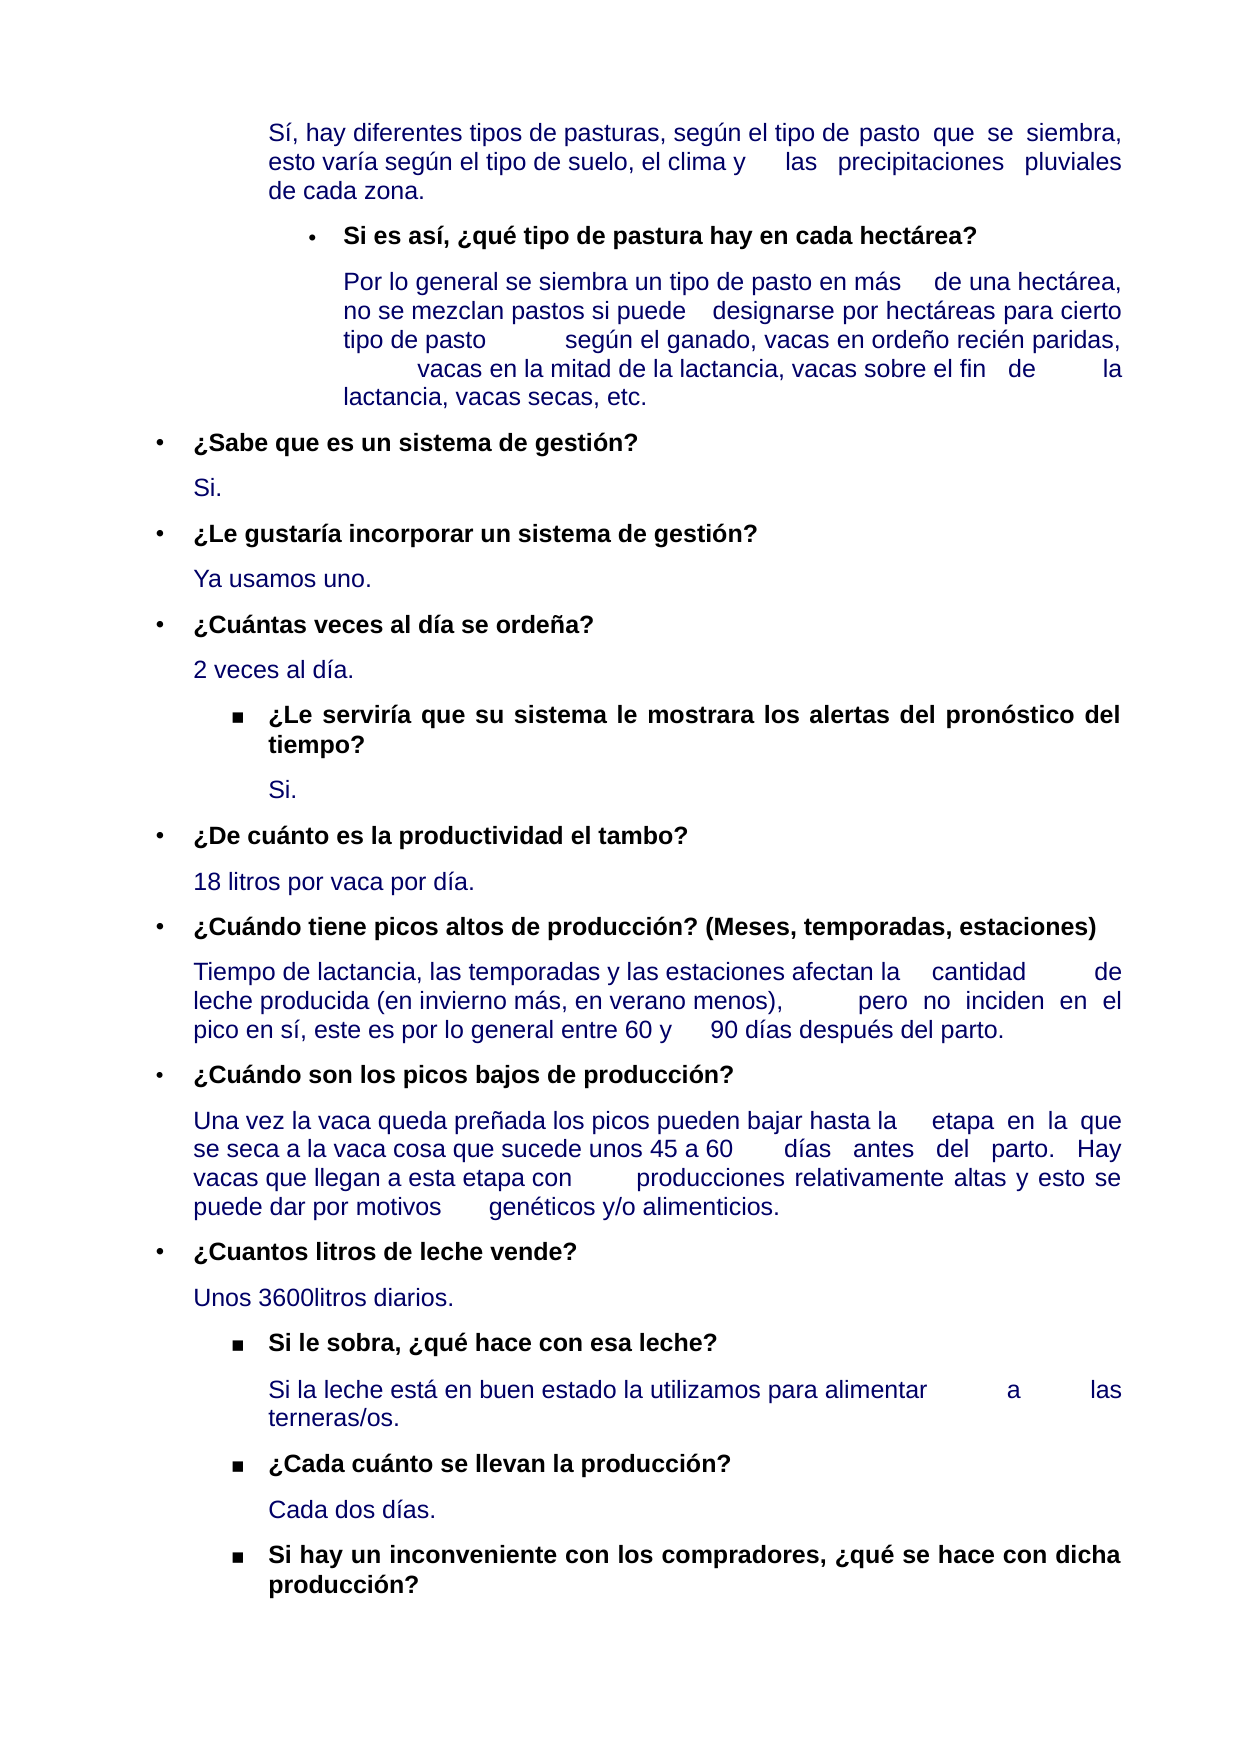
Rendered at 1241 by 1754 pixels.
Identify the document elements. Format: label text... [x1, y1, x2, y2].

text Si. [156, 473, 1122, 502]
text Una vez la vaca queda preñada los picos pueden bajar hasta la etapa en la que se seca a la vaca cosa que sucede unos 45 a 60 días antes del parto. Hay vacas que llegan a esta etapa con producciones relativamente altas y esto se puede dar por motivos genéticos y/o alimenticios. [156, 1106, 1122, 1221]
list ¿Cuándo tiene picos altos de producción? (Meses, temporadas, estaciones) [156, 912, 1122, 941]
list ¿Sabe que es un sistema de gestión? [156, 428, 1122, 457]
text Sí, hay diferentes tipos de pasturas, según el tipo de pasto que se siembra, esto varía según el tipo de suelo, el clima y las precipitaciones pluviales de cada zona. [231, 118, 1122, 204]
text 2 veces al día. [156, 655, 1122, 684]
text Por lo general se siembra un tipo de pasto en más de una hectárea, no se mezclan pastos si puede designarse por hectáreas para cierto tipo de pasto según el ganado, vacas en ordeño recién paridas, vacas en la mitad de la lactancia, vacas sobre el fin de la lactancia, vacas secas, etc. [306, 267, 1122, 411]
text 18 litros por vaca por día. [156, 866, 1122, 895]
list ¿Cuantos litros de leche vende? [156, 1237, 1122, 1266]
list ¿Le gustaría incorporar un sistema de gestión? [156, 519, 1122, 547]
text Cada dos días. [231, 1495, 1122, 1524]
text Tiempo de lactancia, las temporadas y las estaciones afectan la cantidad de leche producida (en invierno más, en verano menos), pero no inciden en el pico en sí, este es por lo general entre 60 y 90 días después del parto. [156, 957, 1122, 1044]
text Si. [231, 776, 1122, 804]
list ¿Cuántas veces al día se ordeña? [156, 609, 1122, 638]
list Si es así, ¿qué tipo de pastura hay en cada hectárea? [306, 221, 1122, 251]
list ¿Cada cuánto se llevan la producción? [231, 1449, 1122, 1478]
text Ya usamos uno. [156, 564, 1122, 593]
list Si le sobra, ¿qué hace con esa leche? [231, 1328, 1122, 1358]
list ¿Le serviría que su sistema le mostrara los alertas del pronóstico del tiempo? [231, 701, 1122, 759]
list ¿De cuánto es la productividad el tambo? [156, 821, 1122, 850]
text Unos 3600litros diarios. [156, 1283, 1122, 1312]
list Si hay un inconveniente con los compradores, ¿qué se hace con dicha producción? [231, 1540, 1122, 1599]
text Si la leche está en buen estado la utilizamos para alimentar a las terneras/os. [231, 1374, 1122, 1432]
list ¿Cuándo son los picos bajos de producción? [156, 1060, 1122, 1089]
